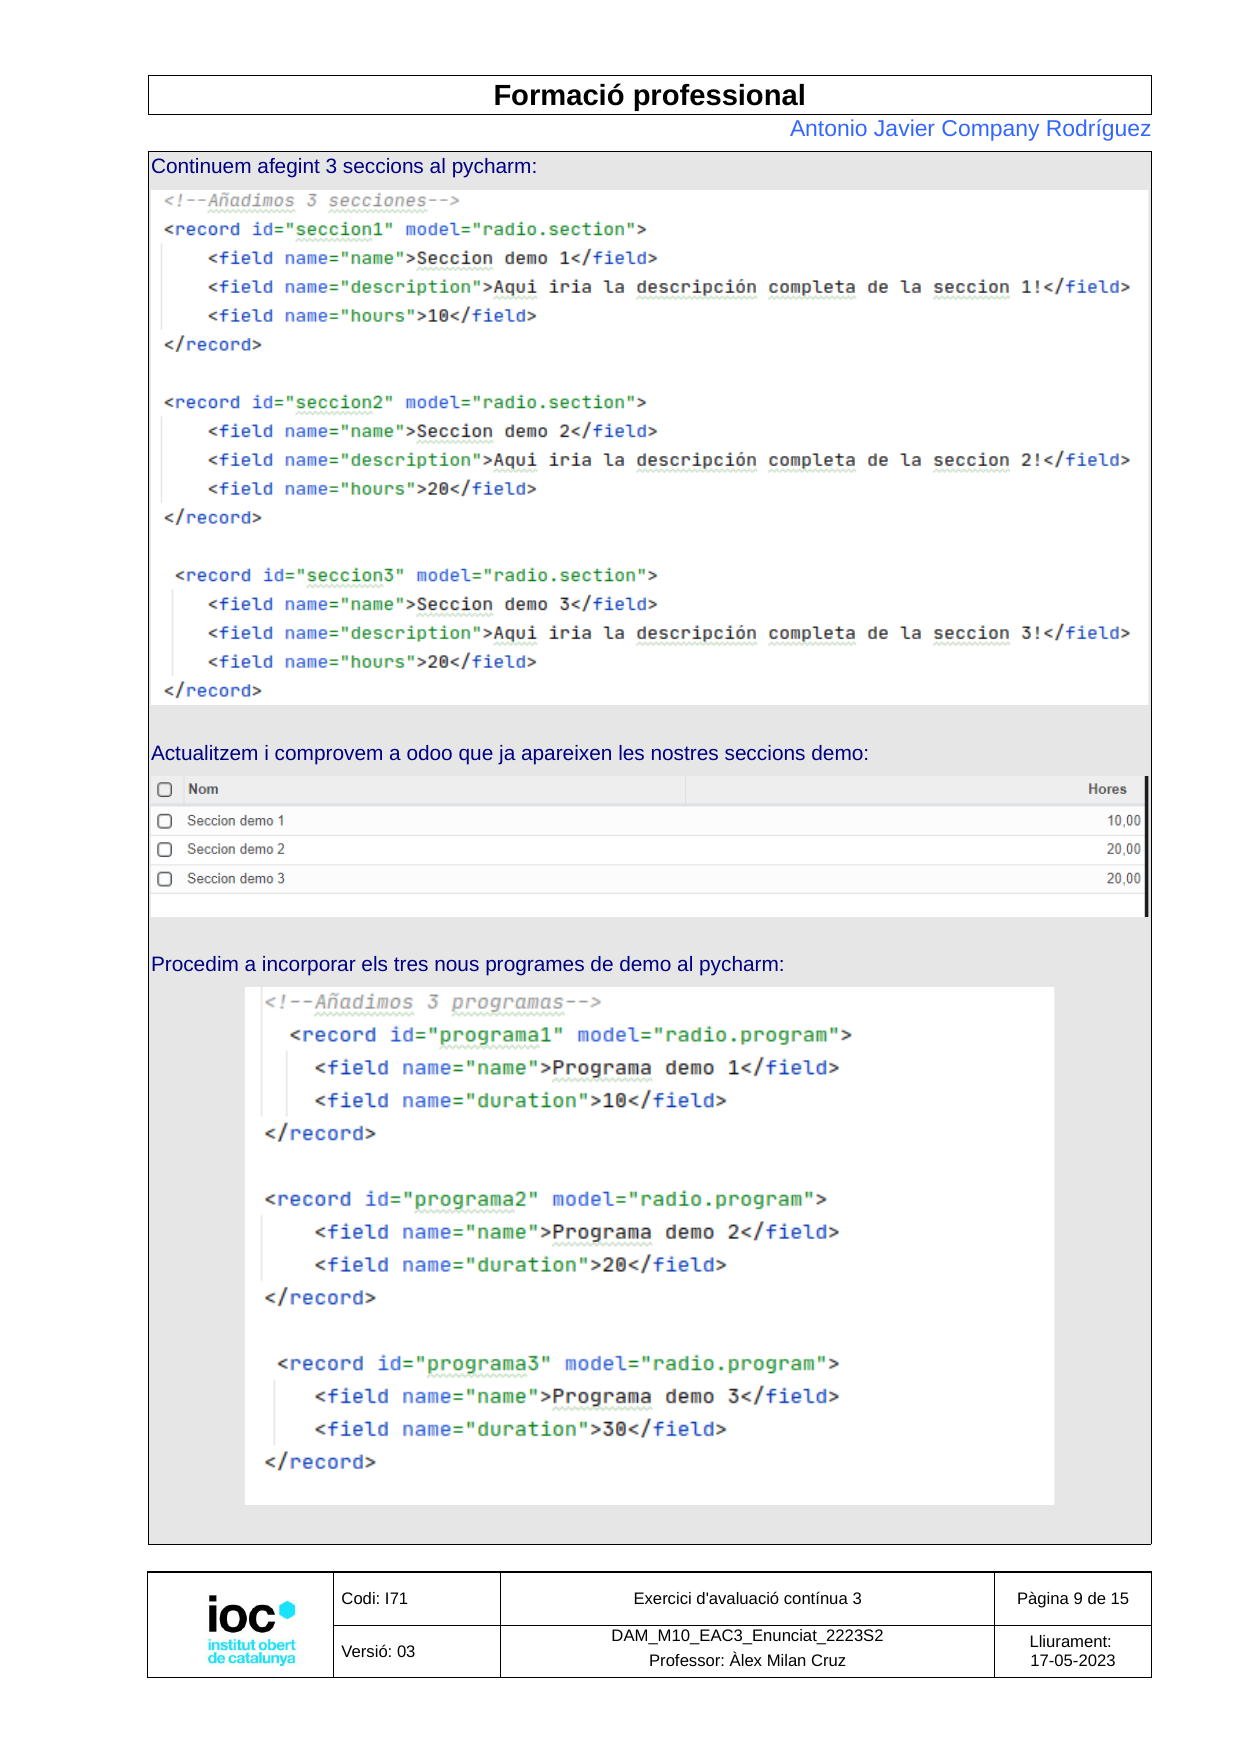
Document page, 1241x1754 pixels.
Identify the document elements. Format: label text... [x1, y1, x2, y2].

text Continuem afegint 3 seccions al pycharm: [149, 152, 1151, 175]
text Procedim a incorporar els tres nous programes de demo al pycharm: [149, 949, 1151, 973]
picture [150, 776, 1149, 917]
text Actualitzem i comprovem a odoo que ja apareixen les nostres seccions demo: [149, 737, 1151, 761]
picture [244, 987, 1055, 1505]
picture [150, 190, 1149, 705]
picture [195, 1581, 309, 1677]
